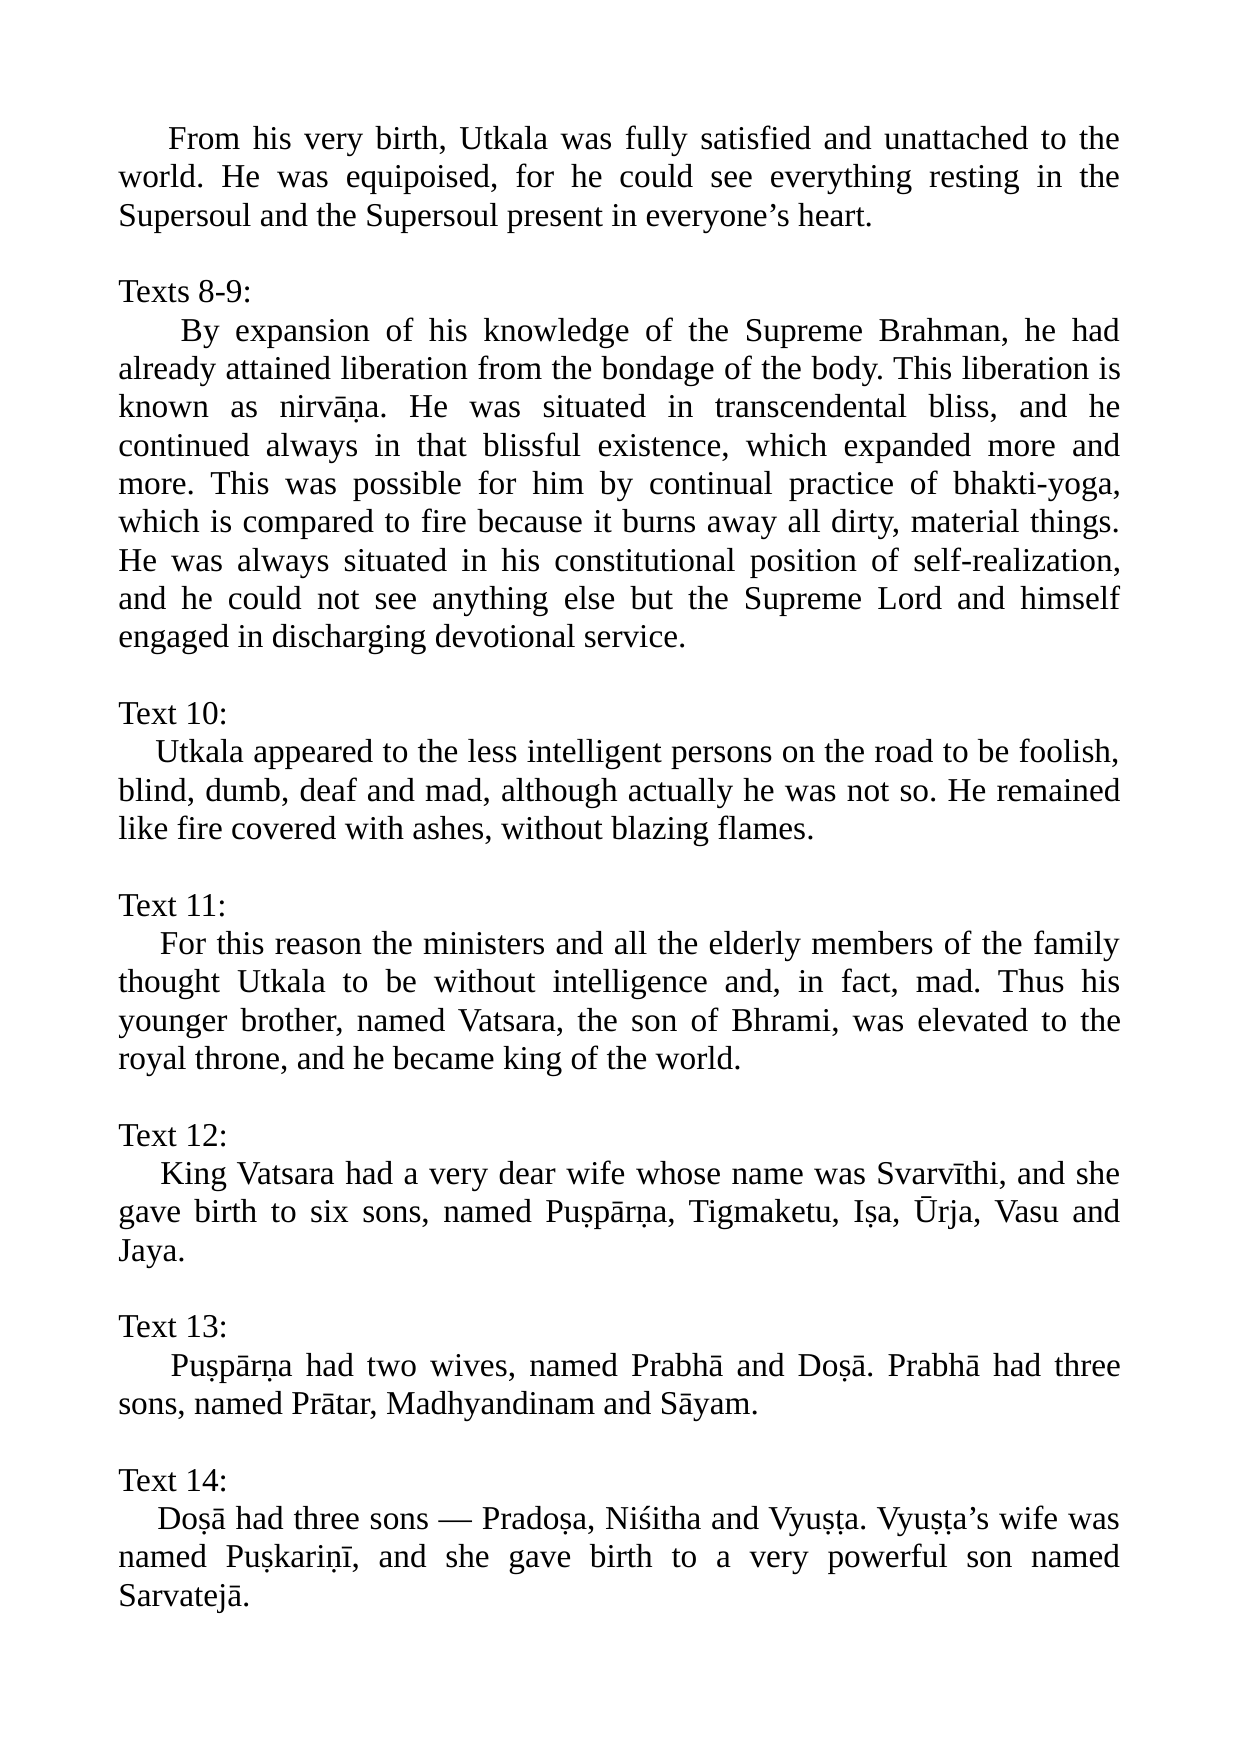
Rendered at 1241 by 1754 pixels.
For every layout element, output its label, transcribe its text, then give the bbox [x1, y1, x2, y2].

text King Vatsara had a very dear wife whose name was Svarvīthi, and she gave birth to six sons, named Puṣpārṇa, Tigmaketu, Iṣa, Ūrja, Vasu and Jaya. [118, 1153, 1122, 1268]
text For this reason the ministers and all the elderly members of the family thought Utkala to be without intelligence and, in fact, mad. Thus his younger brother, named Vatsara, the son of Bhrami, was elevated to the royal throne, and he became king of the world. [118, 923, 1122, 1076]
text Puṣpārṇa had two wives, named Prabhā and Doṣā. Prabhā had three sons, named Prātar, Madhyandinam and Sāyam. [118, 1345, 1122, 1421]
text From his very birth, Utkala was fully satisfied and unattached to the world. He was equipoised, for he could see everything resting in the Supersoul and the Supersoul present in everyone’s heart. [118, 118, 1122, 233]
text Text 14: [118, 1460, 1122, 1498]
text By expansion of his knowledge of the Supreme Brahman, he had already attained liberation from the bondage of the body. This liberation is known as nirvāṇa. He was situated in transcendental bliss, and he continued always in that blissful existence, which expanded more and more. This was possible for him by continual practice of bhakti-yoga, which is compared to fire because it burns away all dirty, material things. He was always situated in his constitutional position of self-realization, and he could not see anything else but the Supreme Lord and himself engaged in discharging devotional service. [118, 310, 1122, 655]
text Text 13: [118, 1306, 1122, 1345]
text Utkala appeared to the less intelligent persons on the road to be foolish, blind, dumb, deaf and mad, although actually he was not so. He remained like fire covered with ashes, without blazing flames. [118, 731, 1122, 846]
text Text 12: [118, 1115, 1122, 1153]
text Doṣā had three sons — Pradoṣa, Niśitha and Vyuṣṭa. Vyuṣṭa’s wife was named Puṣkariṇī, and she gave birth to a very powerful son named Sarvatejā. [118, 1498, 1122, 1613]
text Text 10: [118, 693, 1122, 731]
text Texts 8-9: [118, 271, 1122, 310]
text Text 11: [118, 885, 1122, 923]
